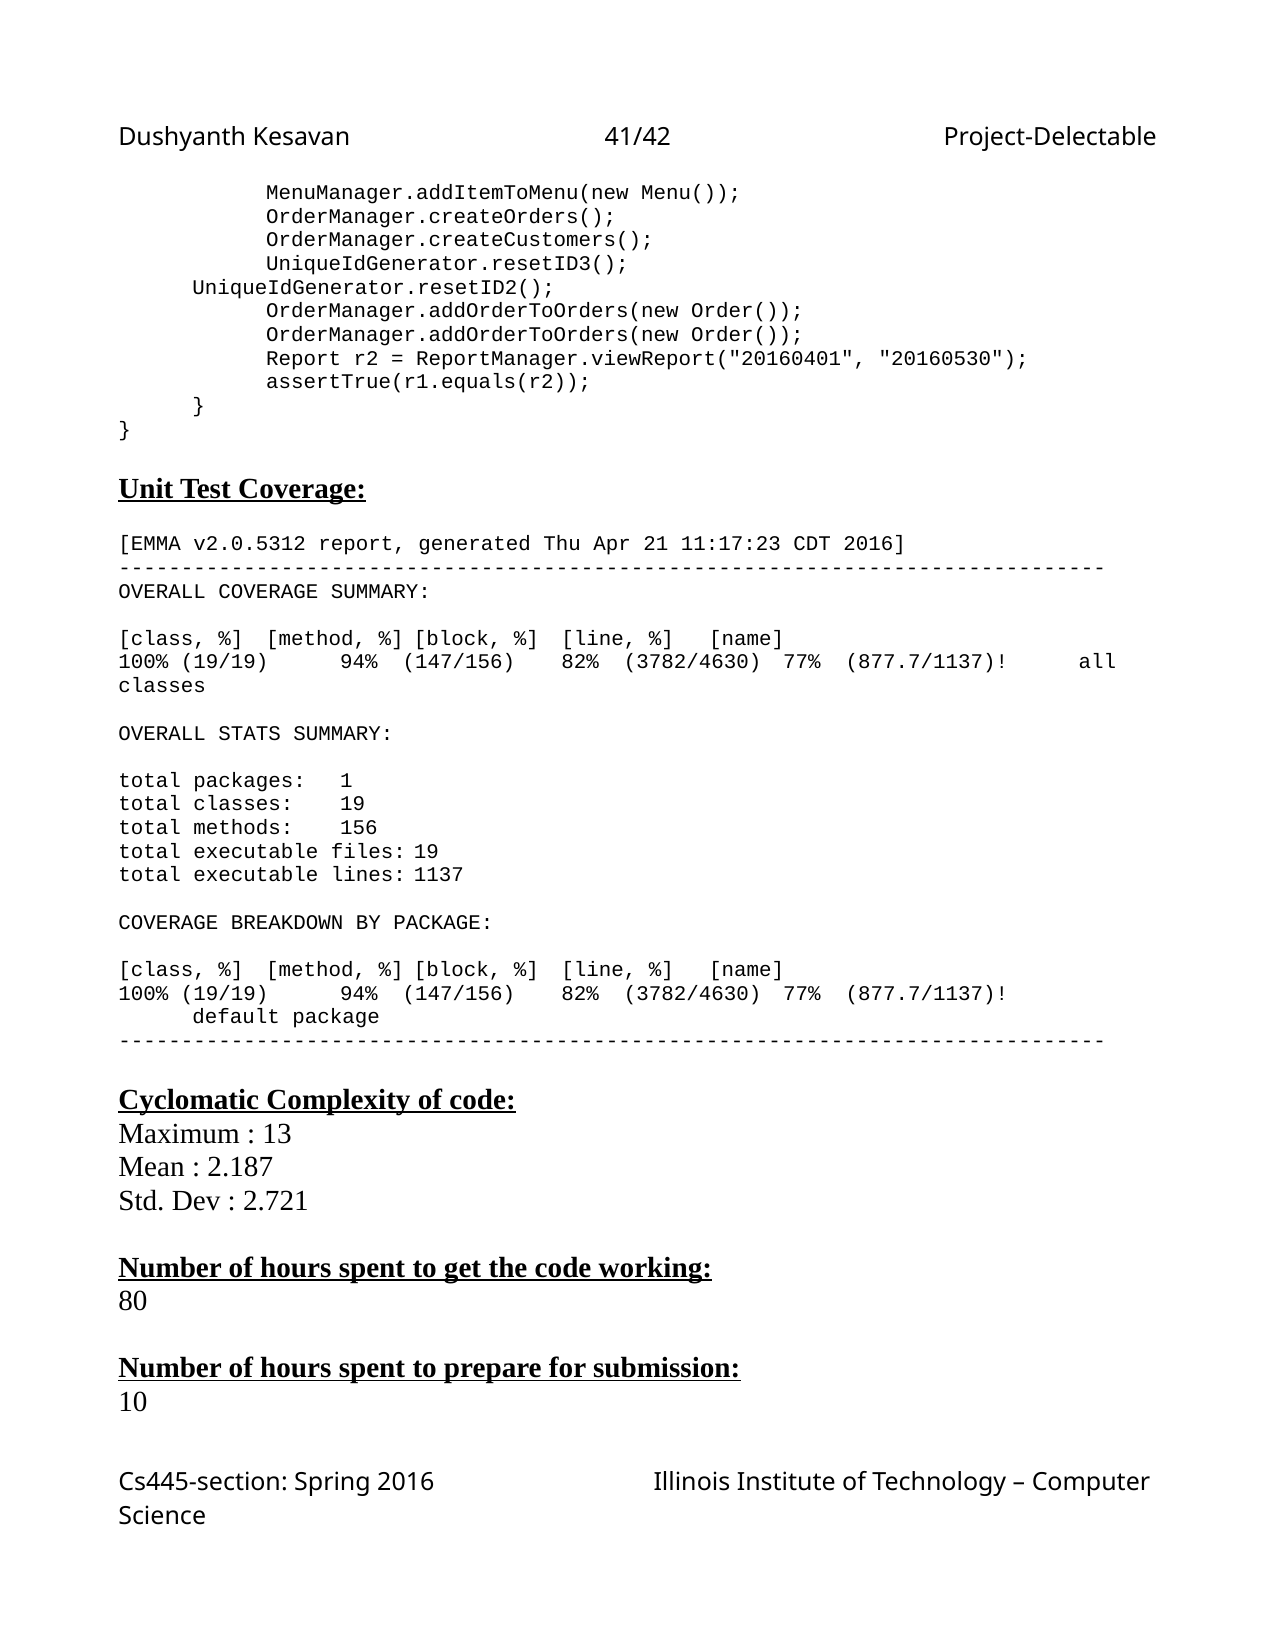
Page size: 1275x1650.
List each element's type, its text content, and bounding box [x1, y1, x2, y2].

text Mean : 2.187 [118, 1149, 1157, 1183]
text Cyclomatic Complexity of code: [118, 1082, 1157, 1116]
text assertTrue(r1.equals(r2)); [118, 371, 1157, 395]
text OrderManager.createOrders(); [118, 206, 1157, 229]
text Std. Dev : 2.721 [118, 1183, 1157, 1216]
text OrderManager.addOrderToOrders(new Order()); [118, 324, 1157, 348]
text COVERAGE BREAKDOWN BY PACKAGE: [118, 912, 1157, 935]
text MenuManager.addItemToMenu(new Menu()); [118, 182, 1157, 206]
text Number of hours spent to get the code working: [118, 1250, 1157, 1283]
text total classes: 19 [118, 793, 1157, 817]
text 10 [118, 1384, 1157, 1418]
text Number of hours spent to prepare for submission: [118, 1351, 1157, 1384]
text } [118, 419, 1157, 442]
text total methods: 156 [118, 817, 1157, 841]
text total executable files: 19 [118, 841, 1157, 864]
text total packages: 1 [118, 770, 1157, 793]
text OVERALL COVERAGE SUMMARY: [118, 581, 1157, 604]
text [EMMA v2.0.5312 report, generated Thu Apr 21 11:17:23 CDT 2016] [118, 533, 1157, 557]
text ------------------------------------------------------------------------------- [118, 557, 1157, 581]
text [class, %] [method, %] [block, %] [line, %] [name] [118, 628, 1157, 652]
text [class, %] [method, %] [block, %] [line, %] [name] [118, 959, 1157, 983]
text total executable lines: 1137 [118, 864, 1157, 888]
text } [118, 395, 1157, 419]
text UniqueIdGenerator.resetID2(); [118, 277, 1157, 300]
text Maximum : 13 [118, 1116, 1157, 1149]
text 100% (19/19) 94% (147/156) 82% (3782/4630) 77% (877.7/1137)! all classes [118, 652, 1157, 699]
text 100% (19/19) 94% (147/156) 82% (3782/4630) 77% (877.7/1137)! default package [118, 983, 1157, 1030]
text ------------------------------------------------------------------------------- [118, 1030, 1157, 1053]
text Unit Test Coverage: [118, 471, 1157, 504]
text OrderManager.createCustomers(); [118, 229, 1157, 253]
text Report r2 = ReportManager.viewReport("20160401", "20160530"); [118, 348, 1157, 371]
text UniqueIdGenerator.resetID3(); [118, 253, 1157, 277]
text 80 [118, 1283, 1157, 1317]
text OVERALL STATS SUMMARY: [118, 722, 1157, 746]
text OrderManager.addOrderToOrders(new Order()); [118, 300, 1157, 324]
